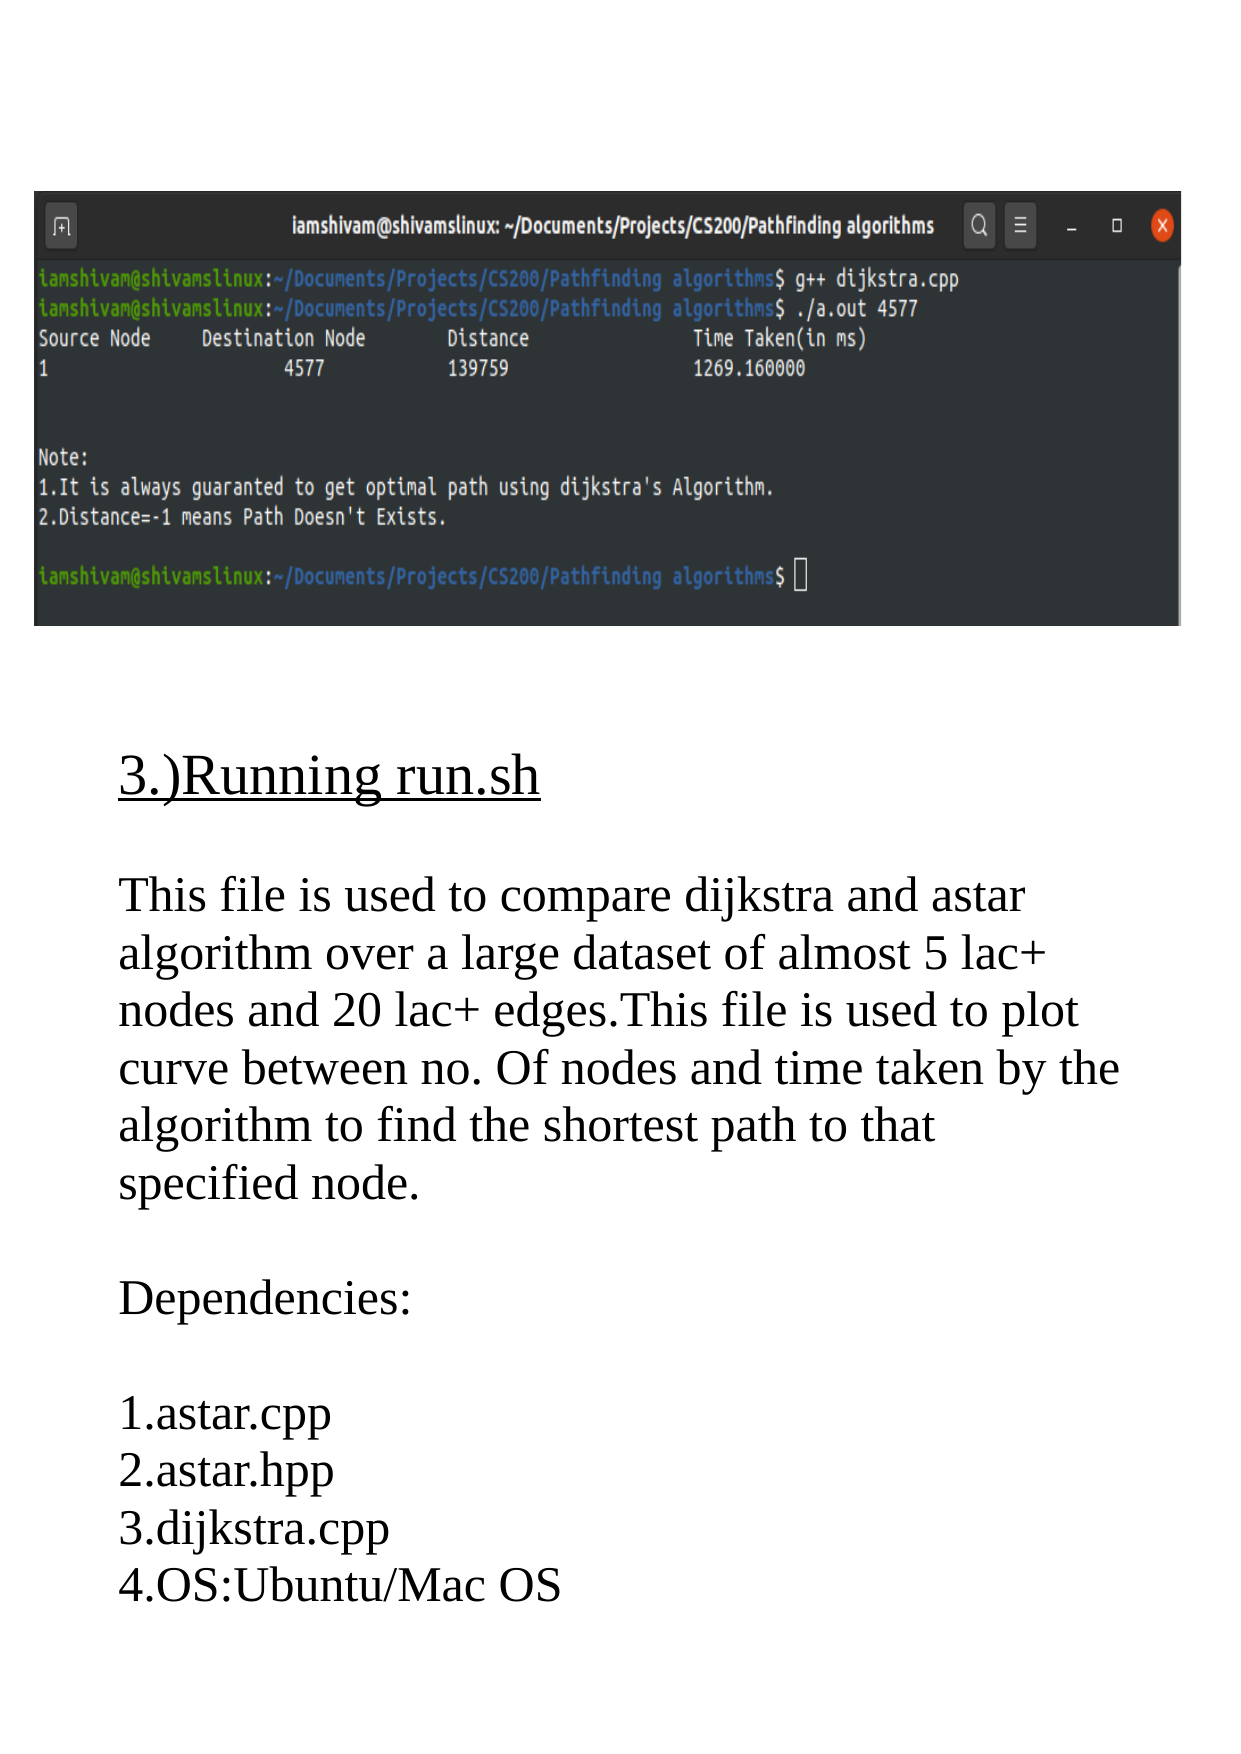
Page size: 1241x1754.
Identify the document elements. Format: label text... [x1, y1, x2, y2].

text This file is used to compare dijkstra and astar algorithm over a large dataset of almost 5 lac+ nodes and 20 lac+ edges.This file is used to plot curve between no. Of nodes and time taken by the algorithm to find the shortest path to that specified node. [118, 865, 1122, 1210]
text 2.astar.hpp [118, 1440, 1122, 1497]
picture [34, 191, 1182, 626]
text Dependencies: [118, 1267, 1122, 1325]
text 1.astar.cpp [118, 1382, 1122, 1440]
text 3.dijkstra.cpp [118, 1497, 1122, 1555]
text 3.)Running run.sh [118, 740, 1122, 807]
text 4.OS:Ubuntu/Mac OS [118, 1555, 1122, 1612]
